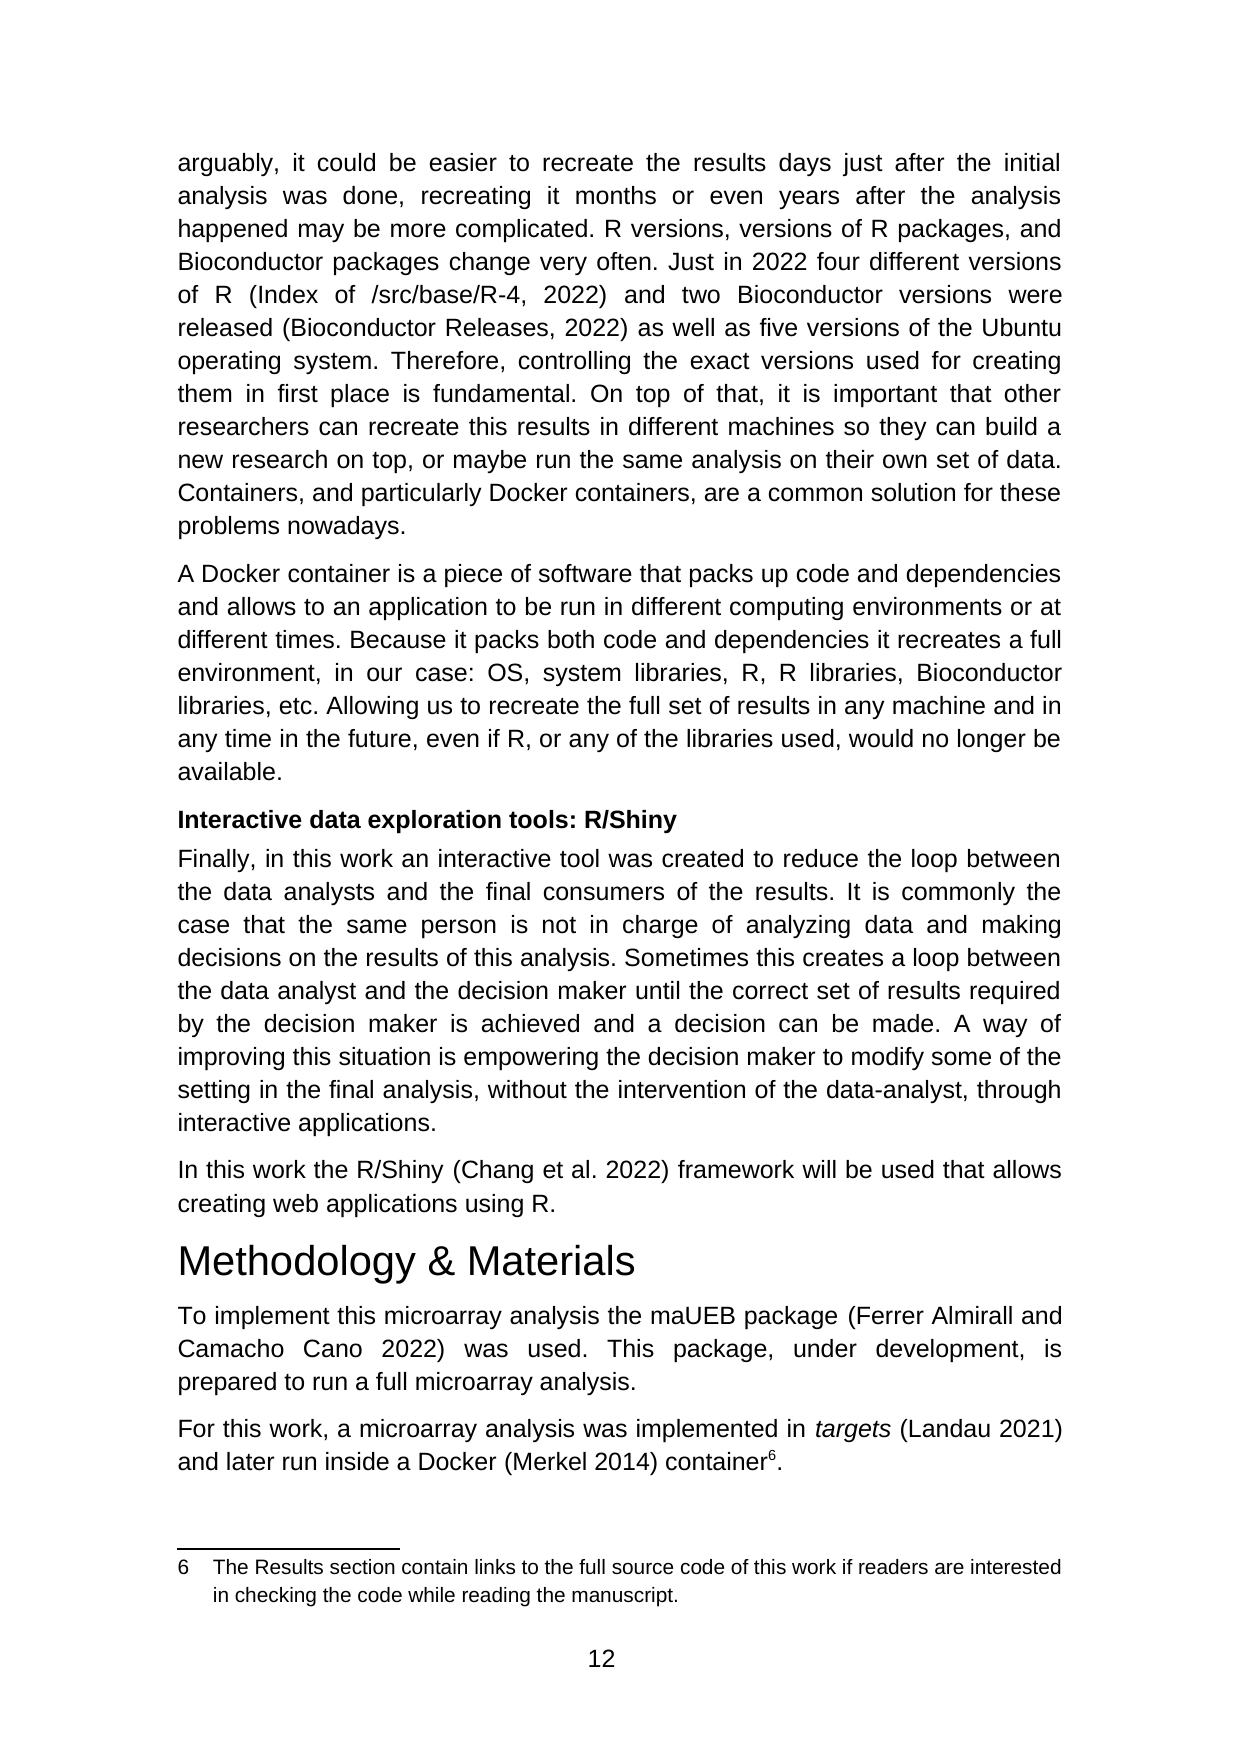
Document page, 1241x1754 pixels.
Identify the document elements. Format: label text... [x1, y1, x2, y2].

text The Results section contain links to the full source code of this work if readers are interested in checking the code while reading the manuscript. [177, 1555, 1063, 1607]
text Finally, in this work an interactive tool was created to reduce the loop between the data analysts and the final consumers of the results. It is commonly the case that the same person is not in charge of analyzing data and making decisions on the results of this analysis. Sometimes this creates a loop between the data analyst and the decision maker until the correct set of results required by the decision maker is achieved and a decision can be made. A way of improving this situation is empowering the decision maker to modify some of the setting in the final analysis, without the intervention of the data-analyst, through interactive applications. [177, 844, 1063, 1137]
text A Docker container is a piece of software that packs up code and dependencies and allows to an application to be run in different computing environments or at different times. Because it packs both code and dependencies it recreates a full environment, in our case: OS, system libraries, R, R libraries, Bioconductor libraries, etc. Allowing us to recreate the full set of results in any machine and in any time in the future, even if R, or any of the libraries used, would no longer be available. [177, 558, 1063, 785]
text In this work the R/Shiny (Chang et al. 2022) framework will be used that allows creating web applications using R. [177, 1156, 1063, 1217]
text For this work, a microarray analysis was implemented in targets (Landau 2021) and later run inside a Docker (Merkel 2014) container. [177, 1414, 1063, 1476]
subtitle Methodology & Materials [177, 1237, 1063, 1284]
subtitle Interactive data exploration tools: R/Shiny [177, 805, 1063, 833]
text To implement this microarray analysis the maUEB package (Ferrer Almirall and Camacho Cano 2022) was used. This package, under development, is prepared to run a full microarray analysis. [177, 1301, 1063, 1395]
text arguably, it could be easier to recreate the results days just after the initial analysis was done, recreating it months or even years after the analysis happened may be more complicated. R versions, versions of R packages, and Bioconductor packages change very often. Just in 2022 four different versions of R (Index of /src/base/R-4, 2022) and two Bioconductor versions were released (Bioconductor Releases, 2022) as well as five versions of the Ubuntu operating system. Therefore, controlling the exact versions used for creating them in first place is fundamental. On top of that, it is important that other researchers can recreate this results in different machines so they can build a new research on top, or maybe run the same analysis on their own set of data. Containers, and particularly Docker containers, are a common solution for these problems nowadays. [177, 148, 1063, 540]
